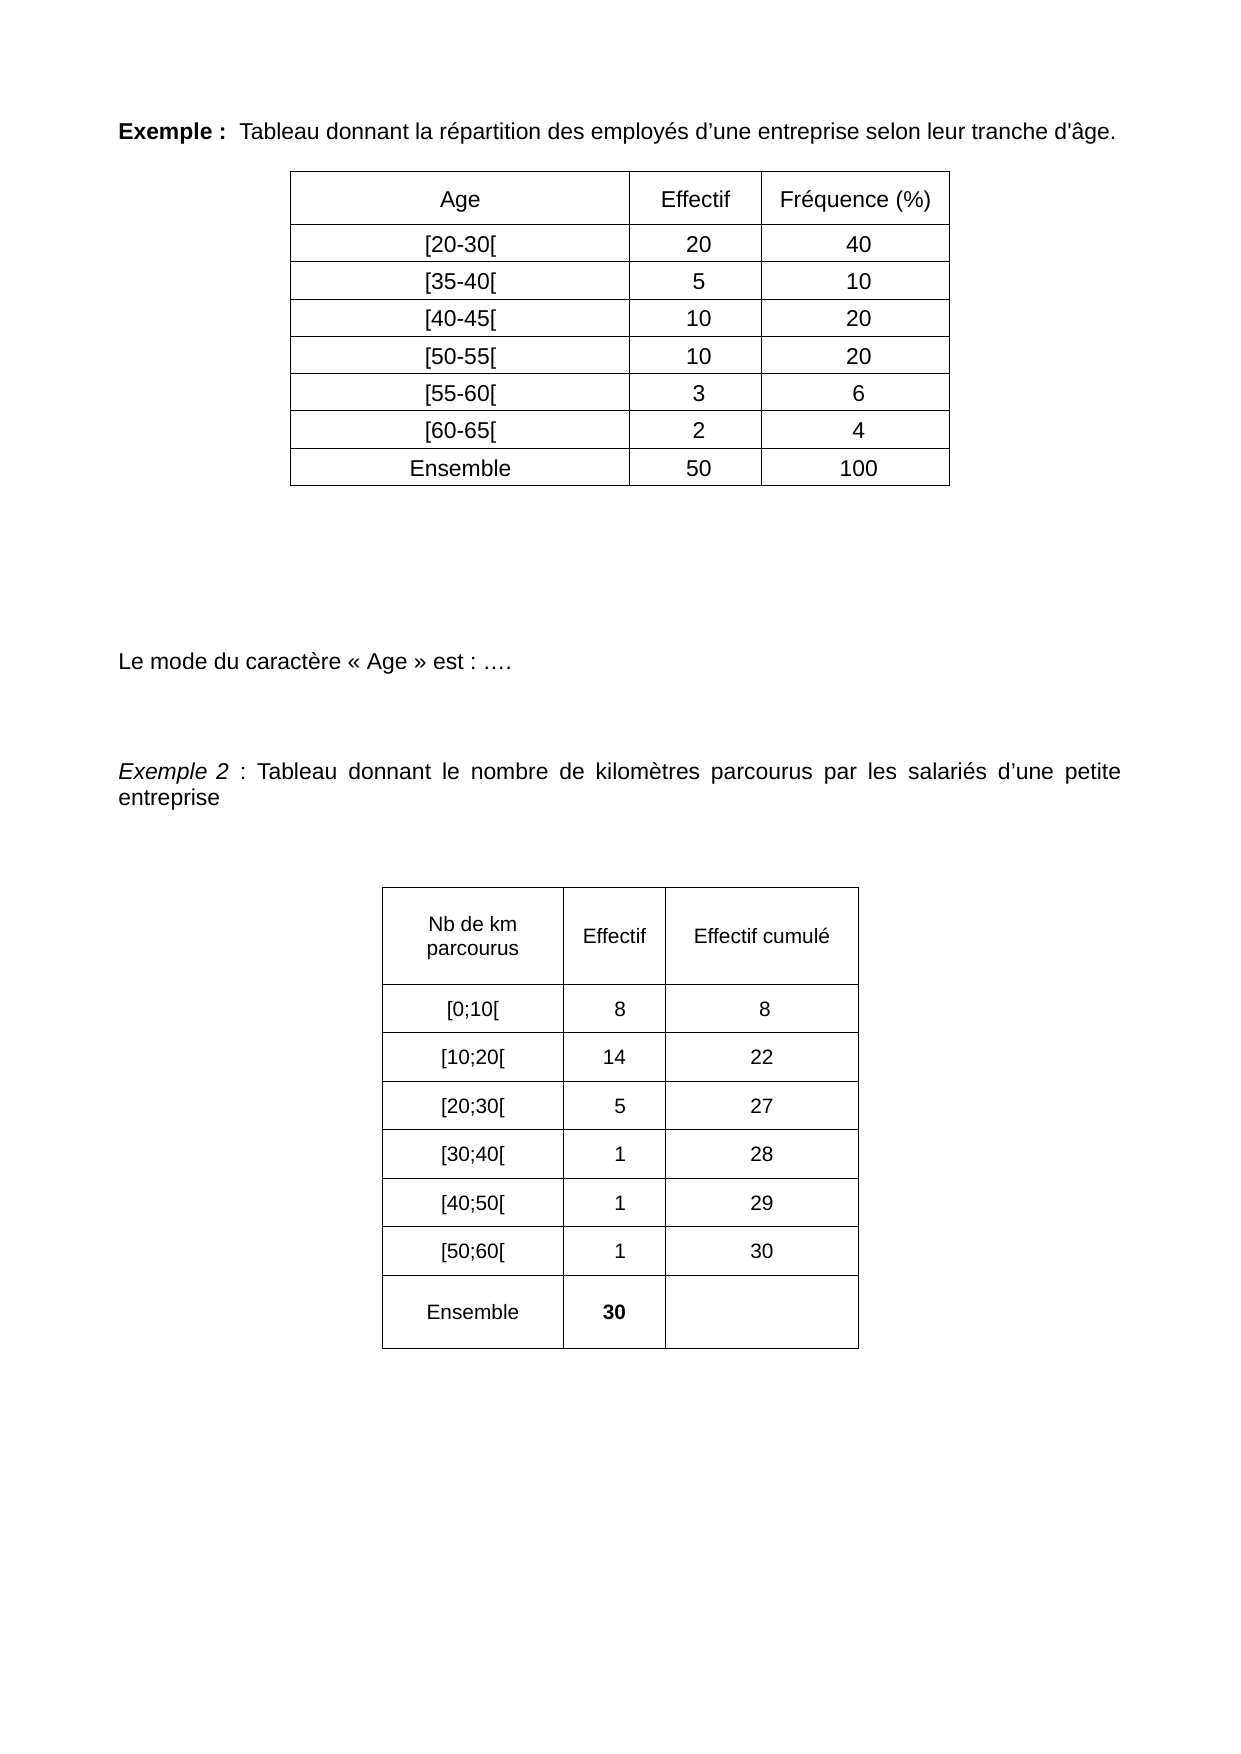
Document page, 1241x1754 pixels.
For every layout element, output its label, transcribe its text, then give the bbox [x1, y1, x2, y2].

table_header Effectif [630, 172, 761, 224]
table_cell 50 [630, 449, 761, 485]
table_cell 5 [564, 1082, 665, 1129]
table_cell [20-30[ [291, 225, 629, 261]
table_cell [60-65[ [291, 411, 629, 448]
table_cell 3 [630, 374, 761, 410]
table_cell Ensemble [291, 449, 629, 485]
table_cell Ensemble [383, 1276, 563, 1348]
table_cell [10;20[ [383, 1033, 563, 1081]
table_cell 10 [762, 262, 949, 298]
table_cell [50-55[ [291, 337, 629, 373]
table_cell 10 [630, 300, 761, 336]
table_cell [0;10[ [383, 985, 563, 1032]
table_cell [50;60[ [383, 1227, 563, 1275]
table_cell 20 [762, 300, 949, 336]
table_cell 4 [762, 411, 949, 448]
table_header Nb de km parcourus [383, 888, 563, 983]
subtitle Exemple 2 : Tableau donnant le nombre de kilomètres parcourus par les salariés d’une petite entreprise [118, 758, 1122, 810]
table_cell 30 [564, 1276, 665, 1348]
table_cell 8 [666, 985, 858, 1032]
table_cell 28 [666, 1130, 858, 1178]
table_cell [35-40[ [291, 262, 629, 298]
table_cell 100 [762, 449, 949, 485]
table_cell 10 [630, 337, 761, 373]
table_cell [55-60[ [291, 374, 629, 410]
table_cell 2 [630, 411, 761, 448]
table_cell 29 [666, 1179, 858, 1226]
table_cell 22 [666, 1033, 858, 1081]
subtitle Le mode du caractère « Age » est : …. [118, 648, 1122, 674]
table_cell 20 [762, 337, 949, 373]
table_cell 30 [666, 1227, 858, 1275]
table_cell 5 [630, 262, 761, 298]
table_cell 6 [762, 374, 949, 410]
table_cell [666, 1276, 858, 1348]
table_header Age [291, 172, 629, 224]
table_header Fréquence (%) [762, 172, 949, 224]
text Exemple : Tableau donnant la répartition des employés d’une entreprise selon leur tranche d'âge. [118, 118, 1122, 144]
table_cell [20;30[ [383, 1082, 563, 1129]
table_cell 14 [564, 1033, 665, 1081]
table_cell 1 [564, 1227, 665, 1275]
table_cell 1 [564, 1179, 665, 1226]
table_header Effectif cumulé [666, 888, 858, 983]
table_cell 40 [762, 225, 949, 261]
table_cell 27 [666, 1082, 858, 1129]
table_cell 20 [630, 225, 761, 261]
table_cell 8 [564, 985, 665, 1032]
table_cell 1 [564, 1130, 665, 1178]
table_header Effectif [564, 888, 665, 983]
table_cell [40;50[ [383, 1179, 563, 1226]
table_cell [40-45[ [291, 300, 629, 336]
table_cell [30;40[ [383, 1130, 563, 1178]
